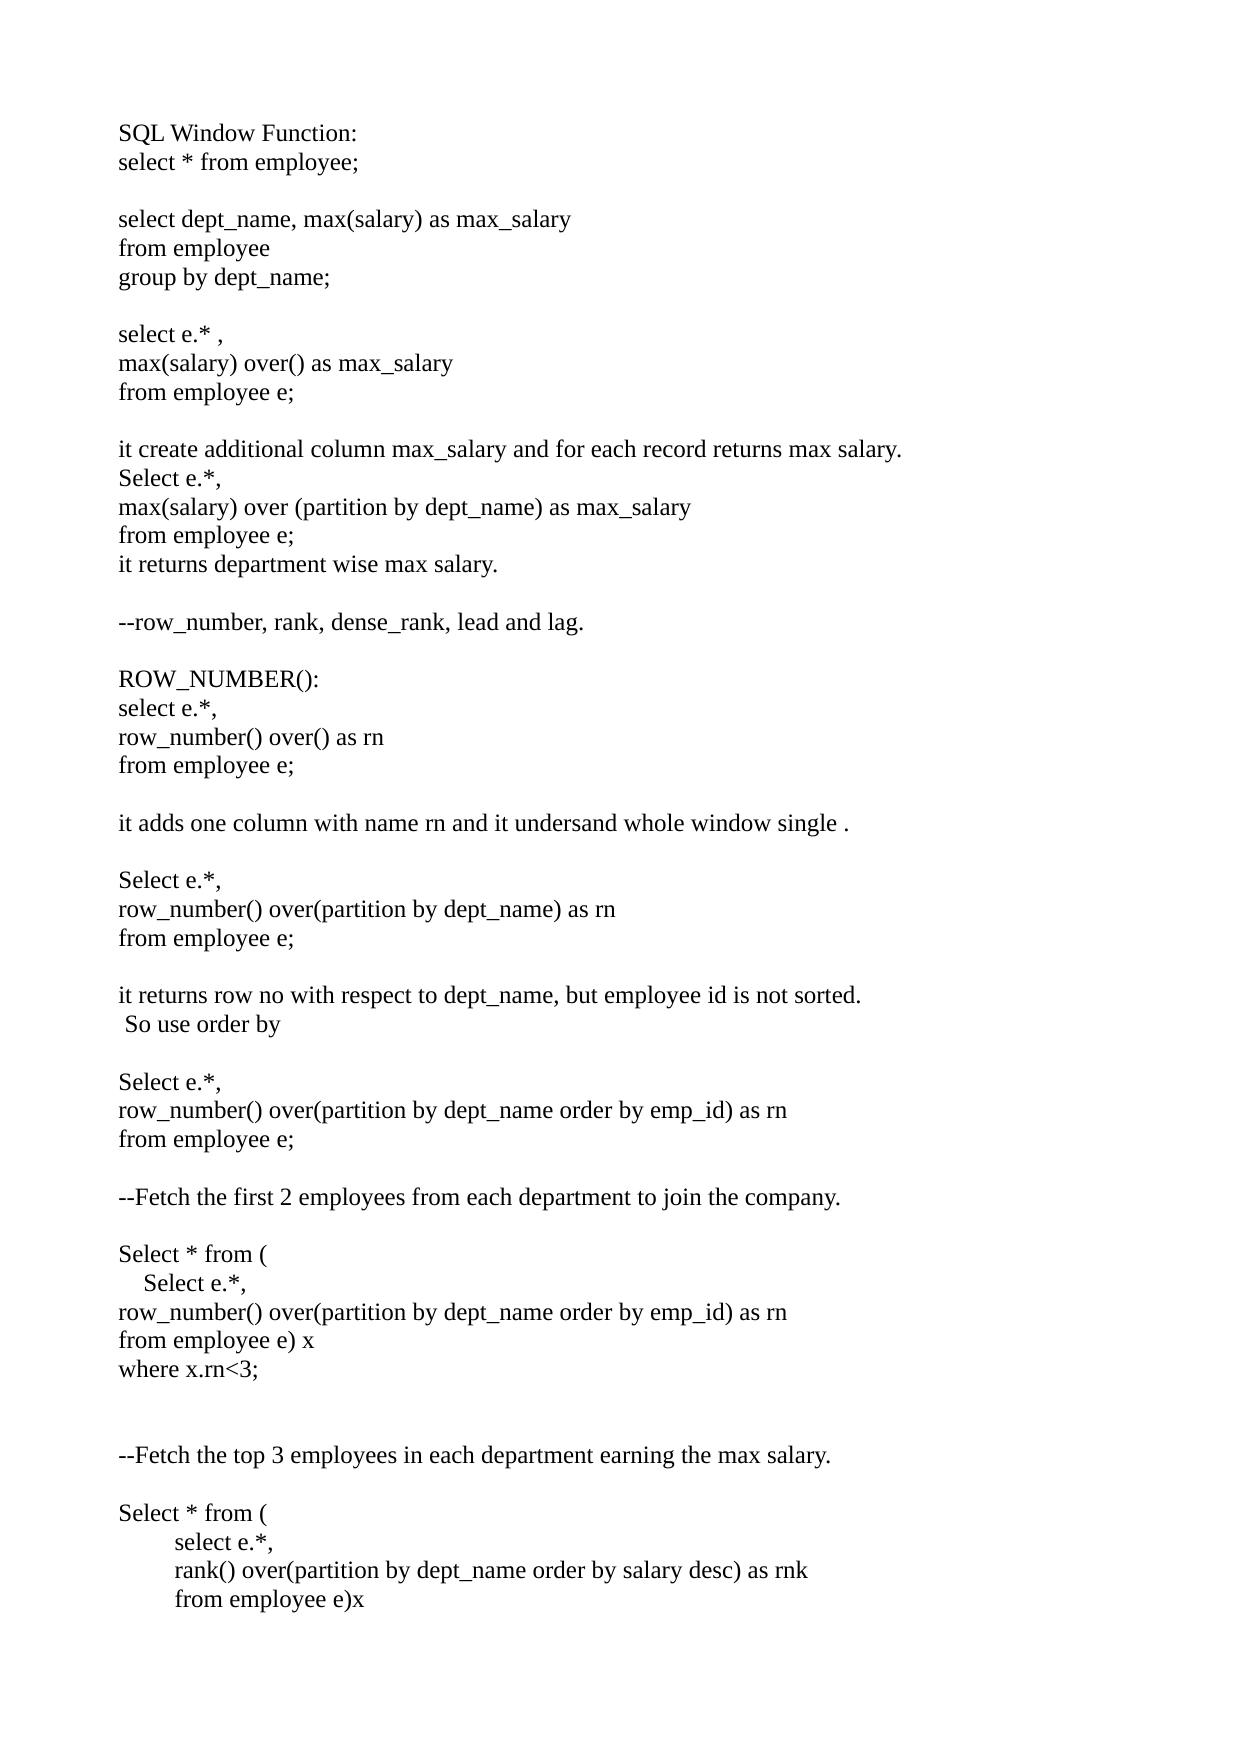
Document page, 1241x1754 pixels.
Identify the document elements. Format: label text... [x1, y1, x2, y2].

text So use order by [118, 1009, 1122, 1038]
text it returns row no with respect to dept_name, but employee id is not sorted. [118, 981, 1122, 1009]
text --Fetch the top 3 employees in each department earning the max salary. [118, 1441, 1122, 1469]
text Select * from ( [118, 1239, 1122, 1268]
text from employee e; [118, 923, 1122, 952]
text select * from employee; [118, 147, 1122, 176]
text row_number() over() as rn [118, 722, 1122, 751]
text it adds one column with name rn and it undersand whole window single . [118, 808, 1122, 837]
text max(salary) over() as max_salary [118, 348, 1122, 377]
text --Fetch the first 2 employees from each department to join the company. [118, 1182, 1122, 1211]
text Select e.*, [118, 463, 1122, 492]
text from employee e) x [118, 1326, 1122, 1354]
text SQL Window Function: [118, 118, 1122, 147]
text max(salary) over (partition by dept_name) as max_salary [118, 492, 1122, 521]
text from employee e)x [118, 1584, 1122, 1613]
text it returns department wise max salary. [118, 549, 1122, 578]
text rank() over(partition by dept_name order by salary desc) as rnk [118, 1556, 1122, 1584]
text row_number() over(partition by dept_name order by emp_id) as rn [118, 1297, 1122, 1326]
text Select e.*, [118, 1067, 1122, 1096]
text Select * from ( [118, 1498, 1122, 1527]
text row_number() over(partition by dept_name) as rn [118, 894, 1122, 923]
text from employee e; [118, 751, 1122, 779]
text --row_number, rank, dense_rank, lead and lag. [118, 607, 1122, 636]
text select e.* , [118, 319, 1122, 348]
text group by dept_name; [118, 262, 1122, 291]
text select e.*, [118, 693, 1122, 722]
text Select e.*, [118, 866, 1122, 894]
text from employee e; [118, 377, 1122, 406]
text Select e.*, [118, 1268, 1122, 1297]
text it create additional column max_salary and for each record returns max salary. [118, 434, 1122, 463]
text from employee [118, 233, 1122, 262]
text select dept_name, max(salary) as max_salary [118, 204, 1122, 233]
text ROW_NUMBER(): [118, 664, 1122, 693]
text from employee e; [118, 521, 1122, 549]
text where x.rn<3; [118, 1354, 1122, 1383]
text row_number() over(partition by dept_name order by emp_id) as rn [118, 1096, 1122, 1124]
text from employee e; [118, 1124, 1122, 1153]
text select e.*, [118, 1527, 1122, 1556]
